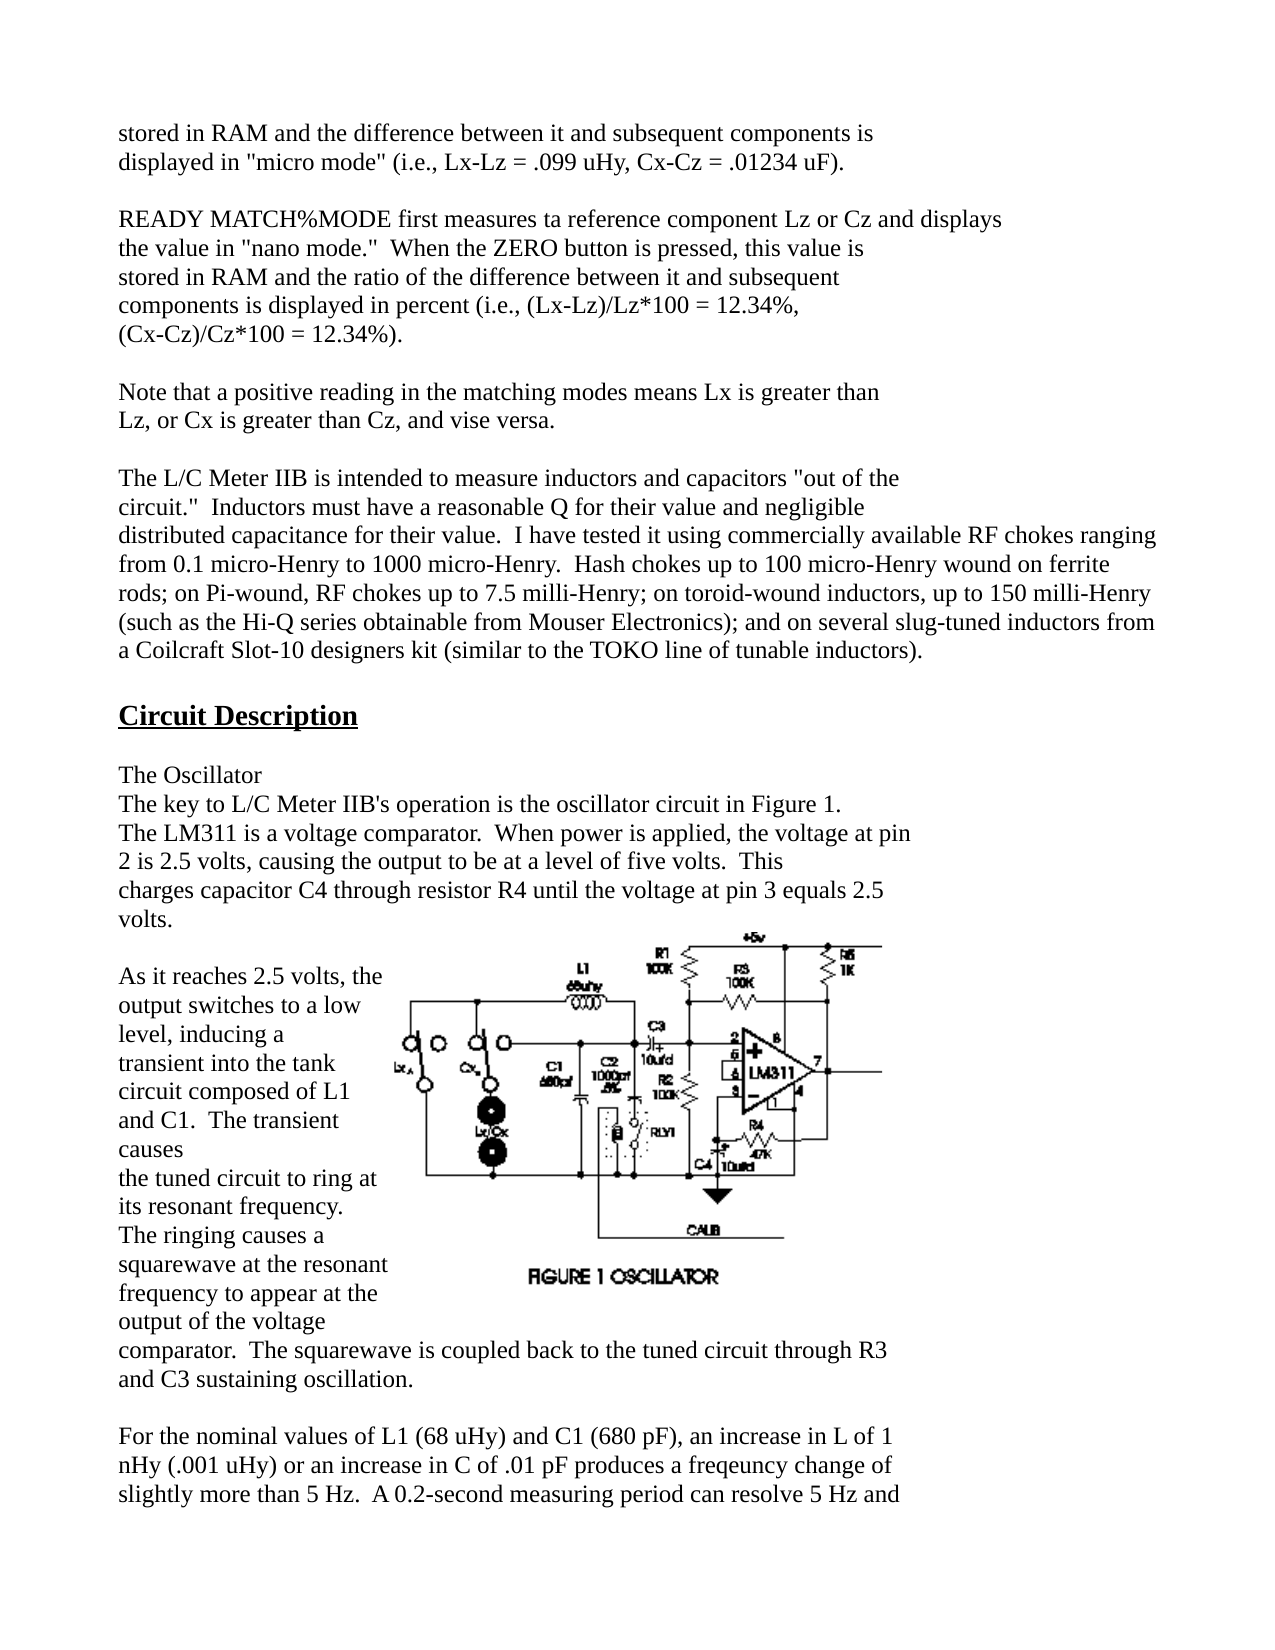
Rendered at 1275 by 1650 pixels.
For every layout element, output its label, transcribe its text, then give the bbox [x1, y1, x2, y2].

text displayed in "micro mode" (i.e., Lx-Lz = .099 uHy, Cx-Cz = .01234 uF). [118, 147, 1157, 176]
text As it reaches 2.5 volts, the output switches to a low level, inducing a [118, 961, 393, 1048]
text charges capacitor C4 through resistor R4 until the voltage at pin 3 equals 2.5 [118, 875, 1157, 904]
text distributed capacitance for their value. I have tested it using commercially available RF chokes ranging from 0.1 micro-Henry to 1000 micro-Henry. Hash chokes up to 100 micro-Henry wound on ferrite rods; on Pi-wound, RF chokes up to 7.5 milli-Henry; on toroid-wound inductors, up to 150 milli-Henry (such as the Hi-Q series obtainable from Mouser Electronics); and on several slug-tuned inductors from a Coilcraft Slot-10 designers kit (similar to the TOKO line of tunable inductors). [118, 521, 1157, 664]
text The Oscillator [118, 760, 1157, 789]
text Circuit Description [118, 698, 1157, 731]
text the tuned circuit to ring at its resonant frequency. The ringing causes a [118, 1163, 393, 1249]
text [883, 1048, 1157, 1163]
text For the nominal values of L1 (68 uHy) and C1 (680 pF), an increase in L of 1 [118, 1421, 1157, 1450]
text components is displayed in percent (i.e., (Lx-Lz)/Lz*100 = 12.34%, [118, 291, 1157, 319]
text The LM311 is a voltage comparator. When power is applied, the voltage at pin [118, 818, 1157, 846]
text The key to L/C Meter IIB's operation is the oscillator circuit in Figure 1. [118, 789, 1157, 818]
picture [393, 932, 883, 1286]
text [883, 1163, 1157, 1249]
text stored in RAM and the ratio of the difference between it and subsequent [118, 262, 1157, 291]
text comparator. The squarewave is coupled back to the tuned circuit through R3 [118, 1335, 1157, 1364]
text stored in RAM and the difference between it and subsequent components is [118, 118, 1157, 147]
text volts. [118, 904, 1157, 933]
text and C3 sustaining oscillation. [118, 1364, 1157, 1393]
text Note that a positive reading in the matching modes means Lx is greater than [118, 377, 1157, 406]
text (Cx-Cz)/Cz*100 = 12.34%). [118, 319, 1157, 348]
text circuit." Inductors must have a reasonable Q for their value and negligible [118, 492, 1157, 521]
text the value in "nano mode." When the ZERO button is pressed, this value is [118, 233, 1157, 262]
text transient into the tank circuit composed of L1 and C1. The transient causes [118, 1048, 393, 1163]
text The L/C Meter IIB is intended to measure inductors and capacitors "out of the [118, 463, 1157, 492]
text Lz, or Cx is greater than Cz, and vise versa. [118, 406, 1157, 434]
text READY MATCH%MODE first measures ta reference component Lz or Cz and displays [118, 204, 1157, 233]
text nHy (.001 uHy) or an increase in C of .01 pF produces a freqeuncy change of [118, 1450, 1157, 1479]
text [883, 961, 1157, 1048]
text squarewave at the resonant frequency to appear at the output of the voltage [118, 1249, 1157, 1335]
text 2 is 2.5 volts, causing the output to be at a level of five volts. This [118, 846, 1157, 875]
text slightly more than 5 Hz. A 0.2-second measuring period can resolve 5 Hz and [118, 1479, 1157, 1508]
